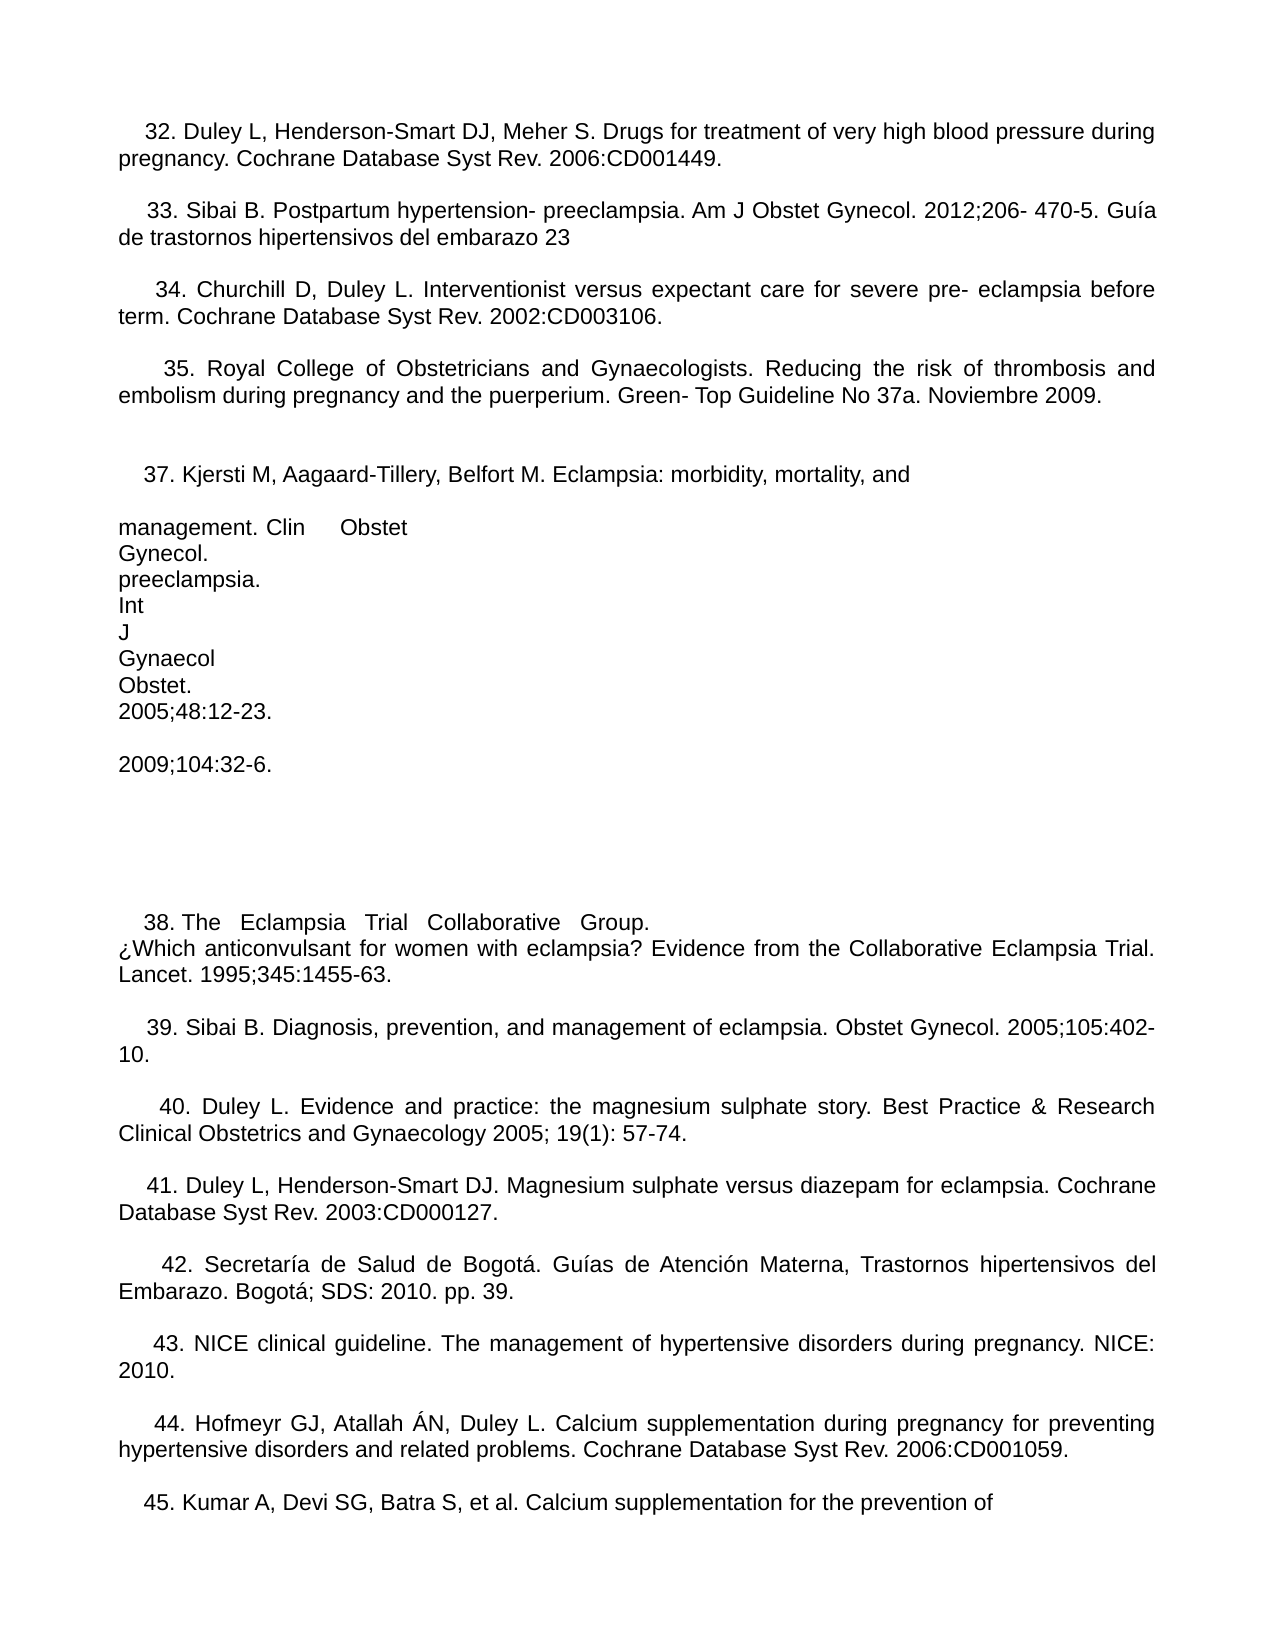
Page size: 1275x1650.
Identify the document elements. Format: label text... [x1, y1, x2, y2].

text Int [118, 513, 1157, 540]
text 38. The Eclampsia Trial Collaborative Group. [118, 830, 1157, 856]
text 46. Smith M. Management of postpartum hypertension. Royal College of Obstetricians and Gynaecologists [internet]. 2013 [citado 2014, ago. 22]. Disponible en: http://onlinetog.org consultado 22/08/2014 [118, 1436, 1157, 1515]
text 34. Churchill D, Duley L. Interventionist versus expectant care for severe pre- eclampsia before term. Cochrane Database Syst Rev. 2002:CD003106. [118, 197, 1157, 250]
text preeclampsia. [118, 487, 1157, 513]
text management. Clin Obstet [118, 434, 1157, 461]
text 43. NICE clinical guideline. The management of hypertensive disorders during pregnancy. NICE: 2010. [118, 1251, 1157, 1304]
text Obstet. [118, 592, 1157, 619]
text 2009;104:32-6. [118, 672, 1157, 698]
text 44. Hofmeyr GJ, Atallah ÁN, Duley L. Calcium supplementation during pregnancy for preventing hypertensive disorders and related problems. Cochrane Database Syst Rev. 2006:CD001059. [118, 1330, 1157, 1383]
text 37. Kjersti M, Aagaard-Tillery, Belfort M. Eclampsia: morbidity, mortality, and [118, 382, 1157, 408]
text Gynaecol [118, 566, 1157, 592]
text 35. Royal College of Obstetricians and Gynaecologists. Reducing the risk of thrombosis and embolism during pregnancy and the puerperium. Green- Top Guideline No 37a. Noviembre 2009. [118, 276, 1157, 329]
text 40. Duley L. Evidence and practice: the magnesium sulphate story. Best Practice & Research Clinical Obstetrics and Gynaecology 2005; 19(1): 57-74. [118, 1014, 1157, 1067]
text 42. Secretaría de Salud de Bogotá. Guías de Atención Materna, Trastornos hipertensivos del Embarazo. Bogotá; SDS: 2010. pp. 39. [118, 1172, 1157, 1225]
text 2005;48:12-23. [118, 619, 1157, 645]
text ¿Which anticonvulsant for women with eclampsia? Evidence from the Collaborative Eclampsia Trial. Lancet. 1995;345:1455-63. [118, 856, 1157, 909]
text 39. Sibai B. Diagnosis, prevention, and management of eclampsia. Obstet Gynecol. 2005;105:402-10. [118, 935, 1157, 988]
text 45. Kumar A, Devi SG, Batra S, et al. Calcium supplementation for the prevention of [118, 1409, 1157, 1436]
text 41. Duley L, Henderson-Smart DJ. Magnesium sulphate versus diazepam for eclampsia. Cochrane Database Syst Rev. 2003:CD000127. [118, 1093, 1157, 1146]
text Gynecol. [118, 461, 1157, 487]
text J [118, 540, 1157, 566]
text 33. Sibai B. Postpartum hypertension- preeclampsia. Am J Obstet Gynecol. 2012;206- 470-5. Guía de trastornos hipertensivos del embarazo 23 [118, 118, 1157, 171]
